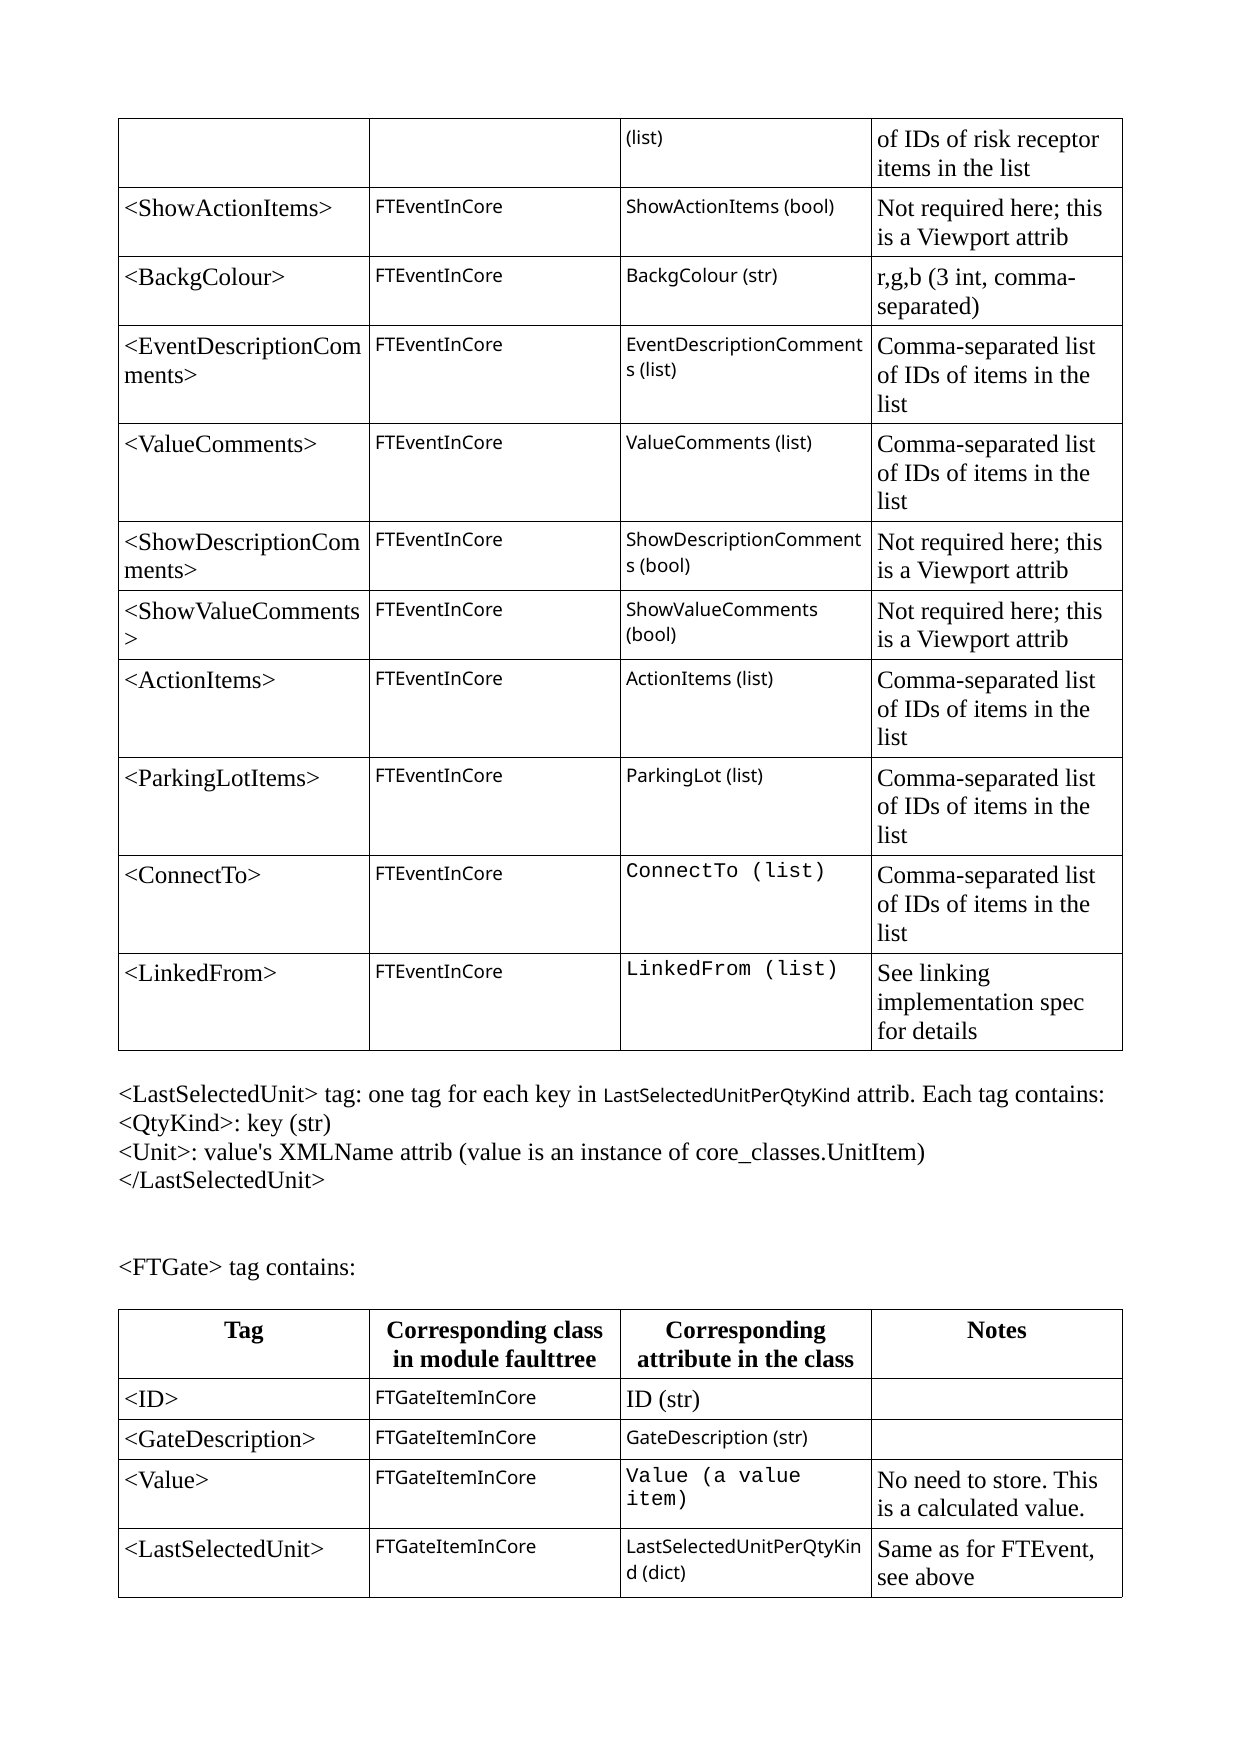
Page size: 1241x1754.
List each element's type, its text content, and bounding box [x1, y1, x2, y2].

table_cell <ID> [119, 1379, 369, 1418]
table_cell Same as for FTEvent, see above [872, 1529, 1122, 1597]
table_cell <ActionItems> [119, 660, 369, 757]
table_cell ShowActionItems (bool) [621, 188, 871, 256]
table_cell Comma-separated list of IDs of items in the list [872, 424, 1122, 521]
table_header Corresponding class in module faulttree [370, 1310, 620, 1378]
table_cell FTEventInCore [370, 660, 620, 757]
table_cell Comma-separated list of IDs of items in the list [872, 758, 1122, 855]
table_cell [119, 119, 369, 187]
table_cell <LastSelectedUnit> [119, 1529, 369, 1597]
table_cell <ValueComments> [119, 424, 369, 521]
table_cell Value (a value item) [621, 1460, 871, 1528]
table_cell <LinkedFrom> [119, 954, 369, 1050]
table_cell FTGateItemInCore [370, 1379, 620, 1418]
table_cell Not required here; this is a Viewport attrib [872, 188, 1122, 256]
table_cell <ShowActionItems> [119, 188, 369, 256]
table_cell r,g,b (3 int, comma-separated) [872, 257, 1122, 325]
text <LastSelectedUnit> tag: one tag for each key in LastSelectedUnitPerQtyKind attrib. Each tag contains: [118, 1079, 1122, 1108]
table_cell FTEventInCore [370, 522, 620, 590]
text <QtyKind>: key (str) [118, 1108, 1122, 1137]
table_cell <GateDescription> [119, 1420, 369, 1459]
table_cell <ParkingLotItems> [119, 758, 369, 855]
table_cell Comma-separated list of IDs of items in the list [872, 660, 1122, 757]
table_cell <BackgColour> [119, 257, 369, 325]
table_cell FTEventInCore [370, 424, 620, 521]
table_cell FTEventInCore [370, 856, 620, 952]
table_cell FTGateItemInCore [370, 1460, 620, 1528]
table_cell LinkedFrom (list) [621, 954, 871, 1050]
table_cell FTEventInCore [370, 954, 620, 1050]
text </LastSelectedUnit> [118, 1165, 1122, 1194]
table_cell <ConnectTo> [119, 856, 369, 952]
table_cell GateDescription (str) [621, 1420, 871, 1459]
table_cell FTEventInCore [370, 257, 620, 325]
table_cell ValueComments (list) [621, 424, 871, 521]
table_cell Comma-separated list of IDs of items in the list [872, 326, 1122, 423]
table_cell [872, 1420, 1122, 1459]
text <Unit>: value's XMLName attrib (value is an instance of core_classes.UnitItem) [118, 1137, 1122, 1165]
table_cell ActionItems (list) [621, 660, 871, 757]
table_cell <ShowDescriptionComments> [119, 522, 369, 590]
table_cell Comma-separated list of IDs of items in the list [872, 856, 1122, 952]
table_cell ConnectTo (list) [621, 856, 871, 952]
table_cell [370, 119, 620, 187]
table_cell LastSelectedUnitPerQtyKind (dict) [621, 1529, 871, 1597]
text <FTGate> tag contains: [118, 1252, 1122, 1280]
table_cell FTEventInCore [370, 591, 620, 659]
table_header Tag [119, 1310, 369, 1378]
table_cell [872, 1379, 1122, 1418]
table_cell FTGateItemInCore [370, 1420, 620, 1459]
table_cell (list) [621, 119, 871, 187]
table_cell FTGateItemInCore [370, 1529, 620, 1597]
table_cell ID (str) [621, 1379, 871, 1418]
table_cell No need to store. This is a calculated value. [872, 1460, 1122, 1528]
table_cell FTEventInCore [370, 188, 620, 256]
table_cell Not required here; this is a Viewport attrib [872, 522, 1122, 590]
table_cell of IDs of risk receptor items in the list [872, 119, 1122, 187]
table_cell FTEventInCore [370, 326, 620, 423]
table_cell <EventDescriptionComments> [119, 326, 369, 423]
table_header Corresponding attribute in the class [621, 1310, 871, 1378]
table_cell See linking implementation spec for details [872, 954, 1122, 1050]
table_cell ParkingLot (list) [621, 758, 871, 855]
table_cell FTEventInCore [370, 758, 620, 855]
table_cell EventDescriptionComments (list) [621, 326, 871, 423]
table_cell Not required here; this is a Viewport attrib [872, 591, 1122, 659]
table_cell ShowDescriptionComments (bool) [621, 522, 871, 590]
table_cell ShowValueComments (bool) [621, 591, 871, 659]
table_cell BackgColour (str) [621, 257, 871, 325]
table_cell <ShowValueComments> [119, 591, 369, 659]
table_header Notes [872, 1310, 1122, 1378]
table_cell <Value> [119, 1460, 369, 1528]
